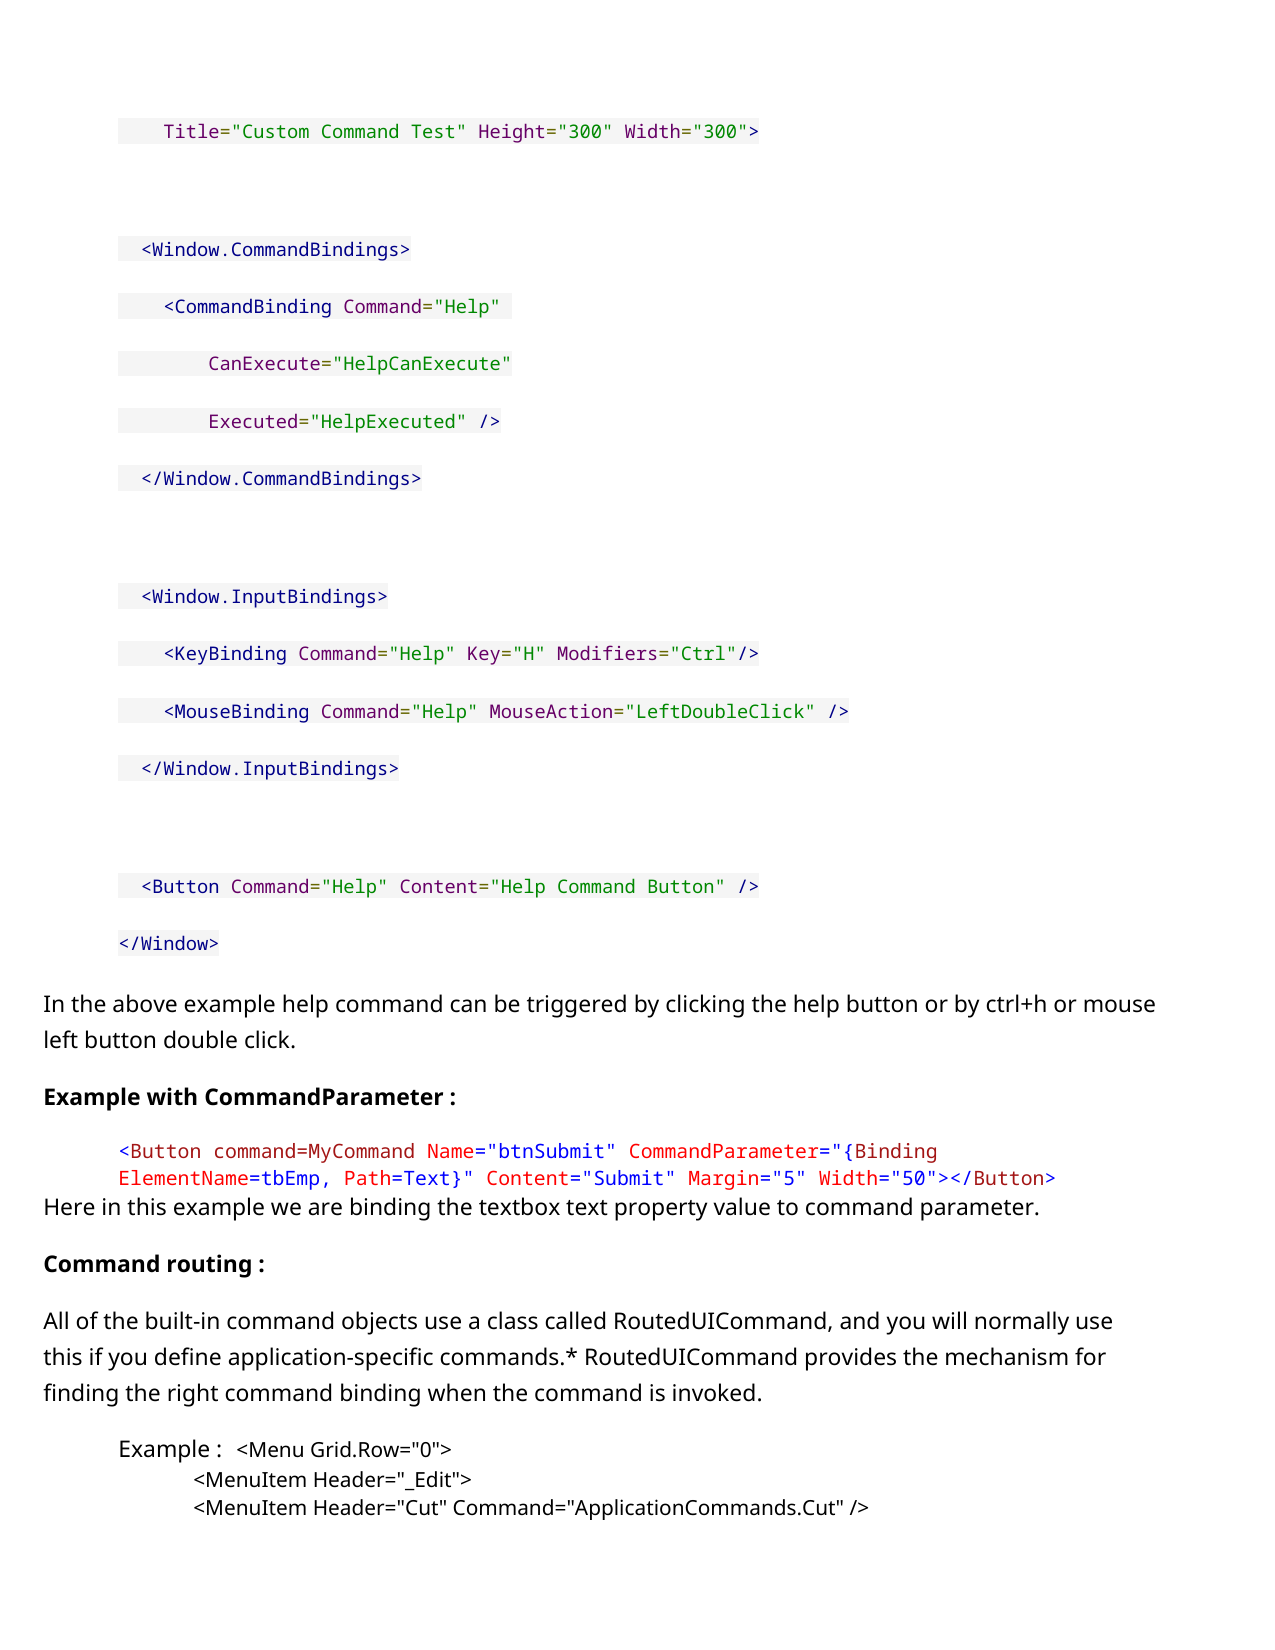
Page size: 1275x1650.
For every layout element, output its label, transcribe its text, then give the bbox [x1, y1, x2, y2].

text <KeyBinding Command="Help" Key="H" Modifiers="Ctrl"/> [118, 641, 1157, 666]
text <MenuItem Header="_Edit"> [118, 1465, 1157, 1493]
text </Window> [118, 930, 1157, 956]
text Title="Custom Command Test" Height="300" Width="300"> [118, 118, 1157, 144]
text <Button Command="Help" Content="Help Command Button" /> [118, 873, 1157, 898]
text CanExecute="HelpCanExecute" [118, 351, 1157, 376]
text All of the built-in command objects use a class called RoutedUICommand, and you will normally use this if you define application-specific commands.* RoutedUICommand provides the mechanism for finding the right command binding when the command is invoked. [43, 1305, 1157, 1408]
text <Window.InputBindings> [118, 583, 1157, 609]
text </Window.CommandBindings> [118, 465, 1157, 491]
text </Window.InputBindings> [118, 755, 1157, 781]
text Example : <Menu Grid.Row="0"> [118, 1433, 1157, 1465]
text <CommandBinding Command="Help" [118, 293, 1157, 319]
text Example with CommandParameter : [43, 1081, 1157, 1112]
text Here in this example we are binding the textbox text property value to command parameter. [43, 1191, 1157, 1222]
text <MouseBinding Command="Help" MouseAction="LeftDoubleClick" /> [118, 698, 1157, 723]
text Command routing : [43, 1248, 1157, 1279]
text <MenuItem Header="Cut" Command="ApplicationCommands.Cut" /> [118, 1493, 1157, 1522]
text Executed="HelpExecuted" /> [118, 408, 1157, 433]
text In the above example help command can be triggered by clicking the help button or by ctrl+h or mouse left button double click. [43, 988, 1157, 1055]
text <Button command=MyCommand Name="btnSubmit" CommandParameter="{Binding ElementName=tbEmp, Path=Text}" Content="Submit" Margin="5" Width="50"></Button> [118, 1137, 1157, 1191]
text <Window.CommandBindings> [118, 236, 1157, 261]
